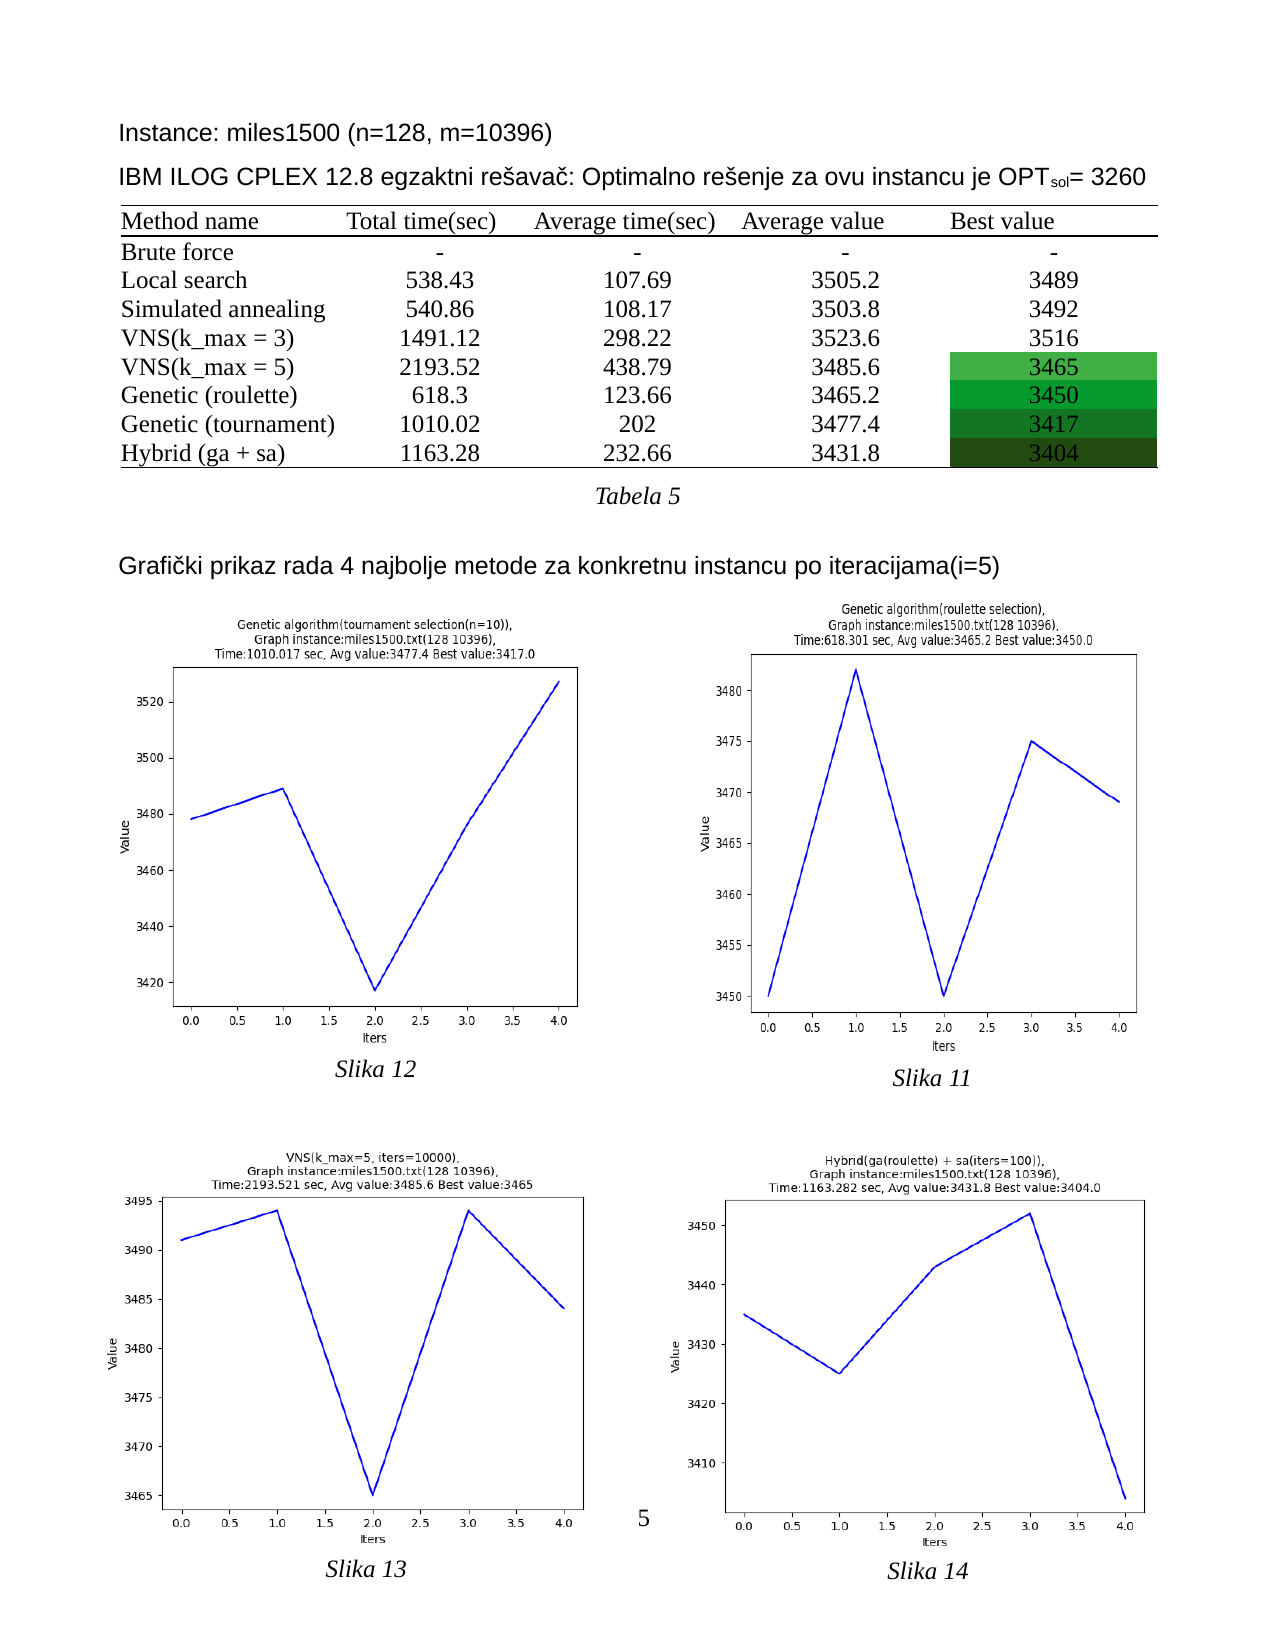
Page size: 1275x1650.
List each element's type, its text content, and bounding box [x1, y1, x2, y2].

text Slika 11 [683, 623, 1180, 1091]
table_cell 3450 [950, 380, 1157, 409]
table_cell 618.3 [346, 380, 533, 409]
text IBM ILOG CPLEX 12.8 egzaktni rešavač: Optimalno rešenje za ovu instancu je OPTsol= 3260 [118, 161, 1157, 190]
picture [657, 1150, 1198, 1557]
table_cell 298.22 [534, 323, 741, 352]
table_header Average time(sec) [534, 206, 741, 235]
table_cell 3465.2 [741, 380, 950, 409]
table_cell 438.79 [534, 352, 741, 380]
table_cell 3485.6 [741, 352, 950, 380]
table_cell - [346, 237, 533, 265]
table_header Method name [121, 206, 346, 235]
table_header Average value [741, 206, 950, 235]
table_cell 3505.2 [741, 265, 950, 294]
table_cell - [534, 237, 741, 265]
table_cell 1491.12 [346, 323, 533, 352]
table_cell 232.66 [534, 438, 741, 467]
table_cell 3477.4 [741, 409, 950, 438]
table_cell 3492 [950, 294, 1157, 323]
table_cell 540.86 [346, 294, 533, 323]
table_cell VNS(k_max = 5) [121, 352, 346, 380]
text Instance: miles1500 (n=128, m=10396) [118, 118, 1157, 147]
table_cell Simulated annealing [121, 294, 346, 323]
table_cell 2193.52 [346, 352, 533, 380]
table_header Best value [950, 206, 1157, 235]
text Slika 13 [95, 1554, 637, 1583]
table_cell 1163.28 [346, 438, 533, 467]
table_cell 108.17 [534, 294, 741, 323]
table_cell - [741, 237, 950, 265]
text Grafički prikaz rada 4 najbolje metode za konkretnu instancu po iteracijama(i=5) [118, 551, 1157, 579]
table_cell 3523.6 [741, 323, 950, 352]
table_cell 3431.8 [741, 438, 950, 467]
picture [95, 1147, 637, 1554]
table_cell Hybrid (ga + sa) [121, 438, 346, 467]
table_header Total time(sec) [346, 206, 533, 235]
table_cell - [950, 237, 1157, 265]
text Tabela 5 [118, 481, 1157, 509]
table_cell 1010.02 [346, 409, 533, 438]
table_cell 3489 [950, 265, 1157, 294]
table_cell Local search [121, 265, 346, 294]
table_cell Brute force [121, 237, 346, 265]
table_cell 3404 [950, 438, 1157, 467]
text Slika 12 [115, 639, 636, 1083]
text Slika 14 [657, 1557, 1198, 1585]
table_cell 3503.8 [741, 294, 950, 323]
table_cell 538.43 [346, 265, 533, 294]
table_cell 123.66 [534, 380, 741, 409]
table_cell 3465 [950, 352, 1157, 380]
table_cell Genetic (tournament) [121, 409, 346, 438]
picture [107, 613, 629, 1054]
table_cell VNS(k_max = 3) [121, 323, 346, 352]
table_cell 107.69 [534, 265, 741, 294]
table_cell Genetic (roulette) [121, 380, 346, 409]
picture [688, 597, 1186, 1063]
table_cell 3516 [950, 323, 1157, 352]
table_cell 3417 [950, 409, 1157, 438]
table_cell 202 [534, 409, 741, 438]
